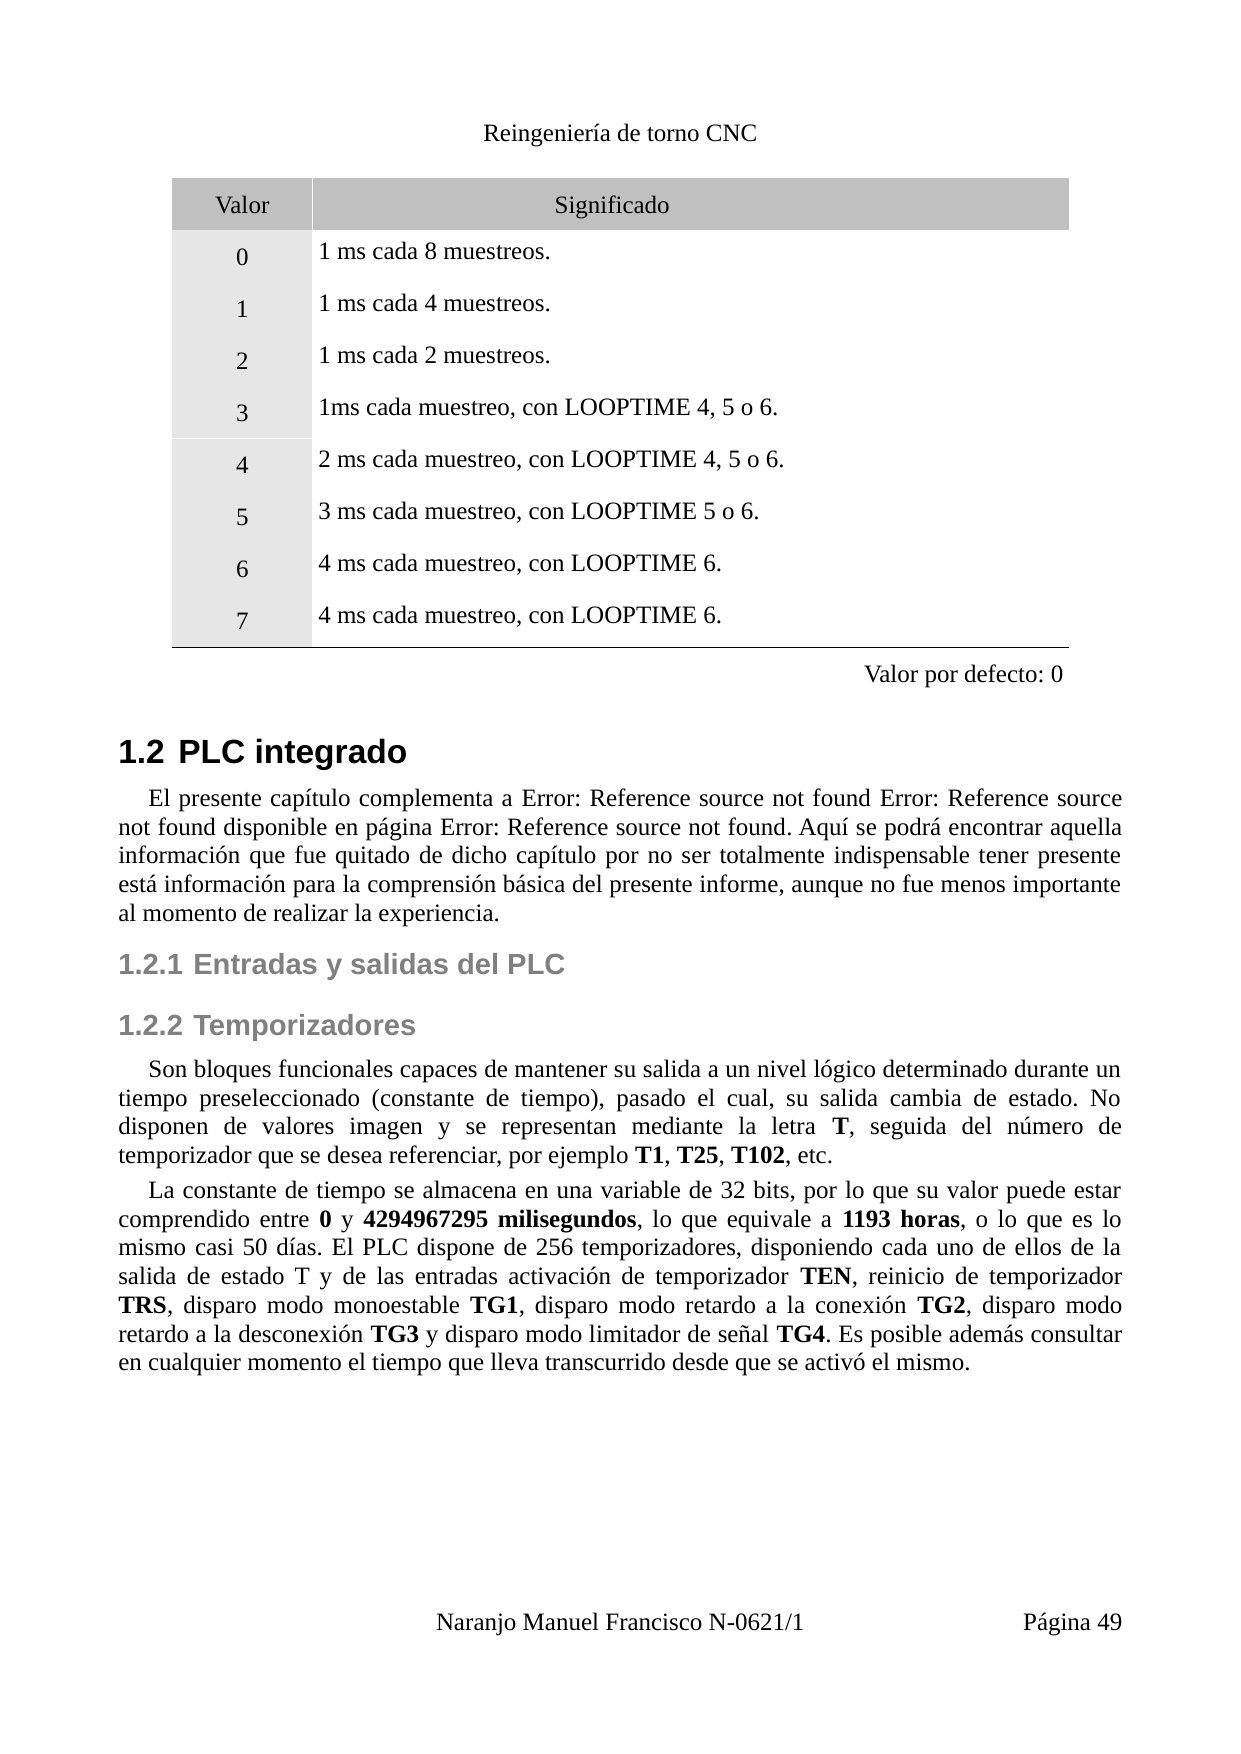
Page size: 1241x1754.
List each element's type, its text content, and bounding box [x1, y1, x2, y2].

table_cell 1 ms cada 8 muestreos. [313, 230, 1069, 282]
table_cell 1 [172, 282, 312, 334]
table_cell 4 [172, 439, 312, 491]
table_cell 3 [172, 386, 312, 438]
table_cell 1 ms cada 4 muestreos. [313, 282, 1069, 334]
text Son bloques funcionales capaces de mantener su salida a un nivel lógico determinado durante un tiempo preseleccionado (constante de tiempo), pasado el cual, su salida cambia de estado. No disponen de valores imagen y se representan mediante la letra T, seguida del número de temporizador que se desea referenciar, por ejemplo T1, T25, T102, etc. [118, 1054, 1122, 1169]
table_cell 2 ms cada muestreo, con LOOPTIME 4, 5 o 6. [313, 439, 1069, 491]
table_cell 1 ms cada 2 muestreos. [313, 334, 1069, 386]
table_header Significado [313, 178, 912, 230]
table_cell 1ms cada muestreo, con LOOPTIME 4, 5 o 6. [313, 386, 1069, 438]
table_header [912, 178, 1069, 230]
table_cell 4 ms cada muestreo, con LOOPTIME 6. [313, 543, 1069, 595]
table_header Valor [172, 178, 312, 230]
table_cell 2 [172, 334, 312, 386]
table_cell 0 [172, 230, 312, 282]
subtitle Temporizadores [118, 1008, 1122, 1041]
table_cell 6 [172, 543, 312, 595]
text El presente capítulo complementa a 2.5 PLC Integrado disponible en página 69. Aquí se podrá encontrar aquella información que fue quitado de dicho capítulo por no ser totalmente indispensable tener presente está información para la comprensión básica del presente informe, aunque no fue menos importante al momento de realizar la experiencia. [118, 783, 1122, 927]
table_cell 7 [172, 595, 312, 647]
table_cell 4 ms cada muestreo, con LOOPTIME 6. [313, 595, 1069, 647]
table_cell Valor por defecto: 0 [172, 648, 1069, 699]
table_cell 5 [172, 491, 312, 543]
text La constante de tiempo se almacena en una variable de 32 bits, por lo que su valor puede estar comprendido entre 0 y 4294967295 milisegundos, lo que equivale a 1193 horas, o lo que es lo mismo casi 50 días. El PLC dispone de 256 temporizadores, disponiendo cada uno de ellos de la salida de estado T y de las entradas activación de temporizador TEN, reinicio de temporizador TRS, disparo modo monoestable TG1, disparo modo retardo a la conexión TG2, disparo modo retardo a la desconexión TG3 y disparo modo limitador de señal TG4. Es posible además consultar en cualquier momento el tiempo que lleva transcurrido desde que se activó el mismo. [118, 1175, 1122, 1376]
subtitle Entradas y salidas del PLC [118, 947, 1122, 981]
table_cell 3 ms cada muestreo, con LOOPTIME 5 o 6. [313, 491, 1069, 543]
subtitle PLC integrado [118, 732, 1122, 770]
